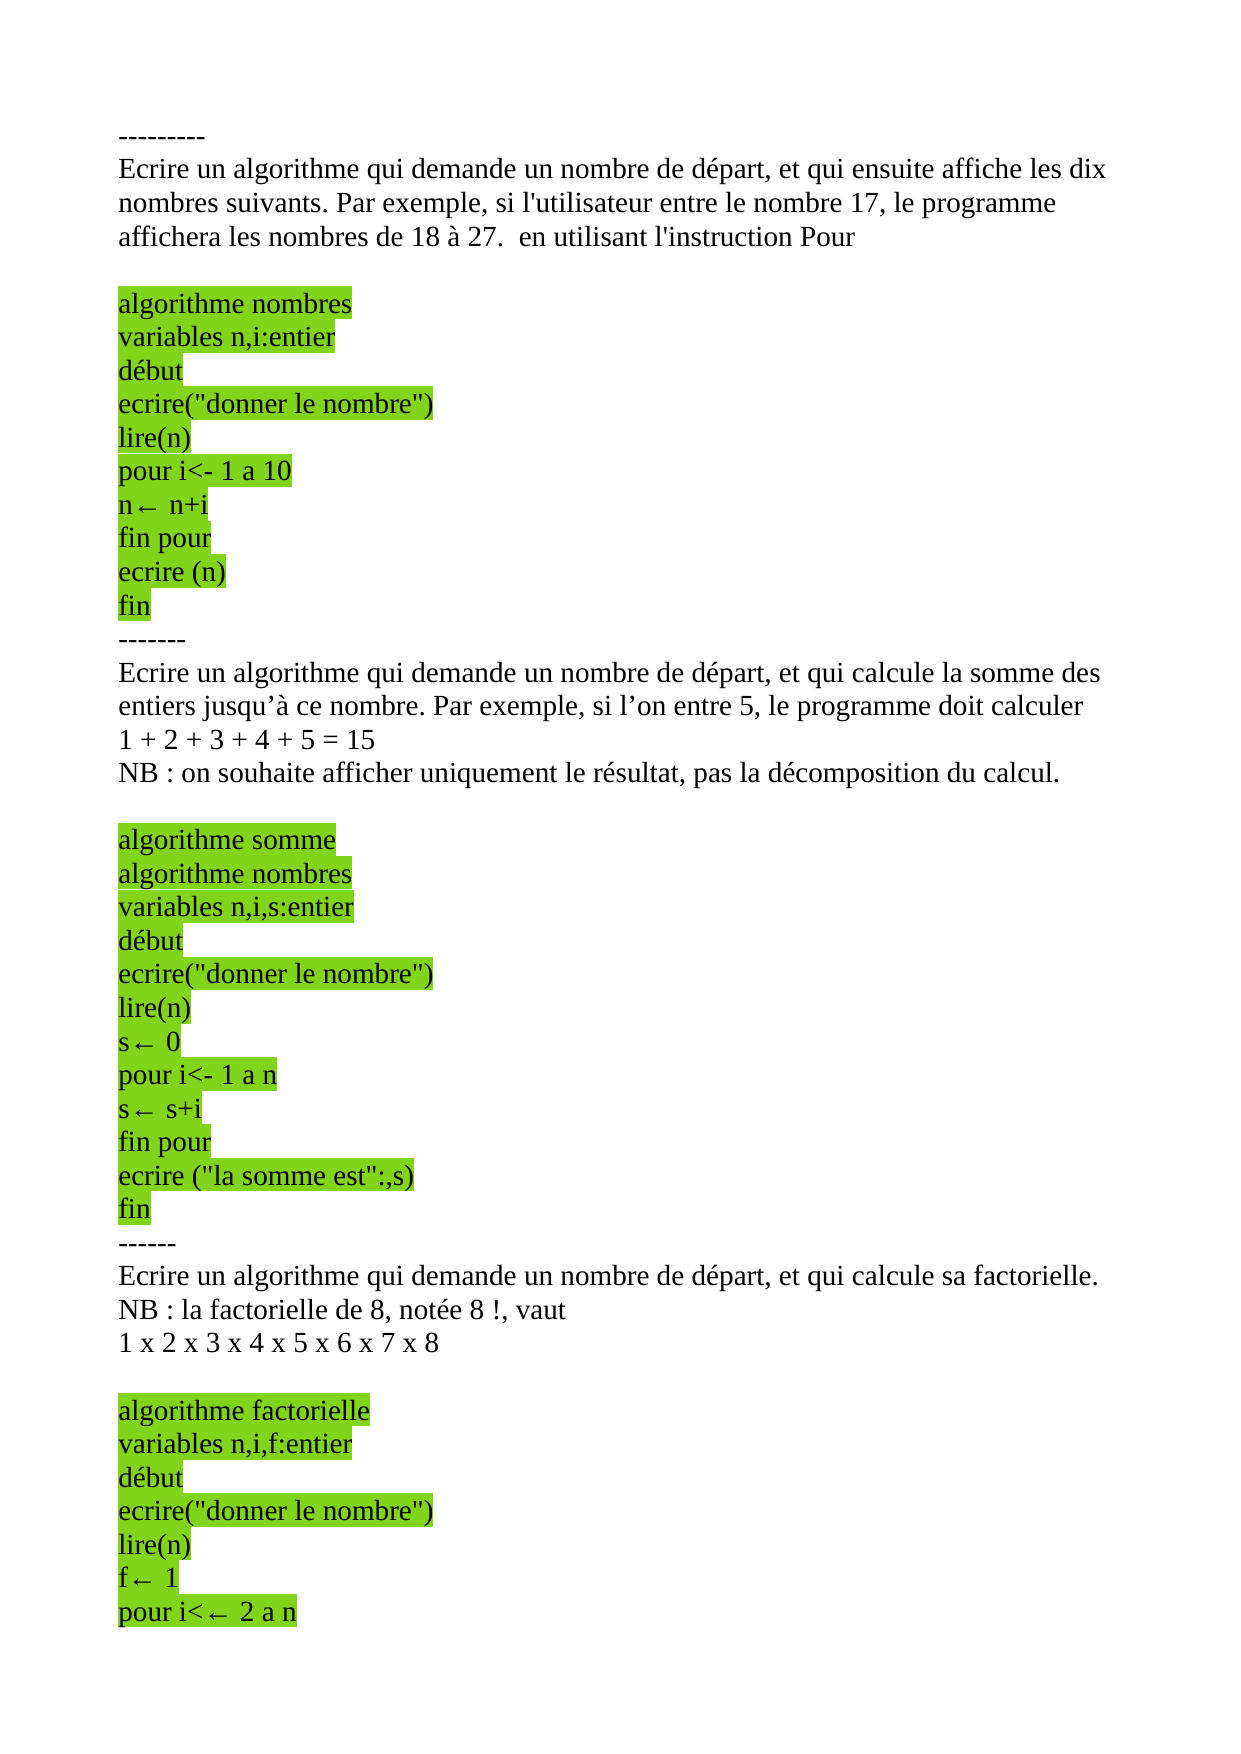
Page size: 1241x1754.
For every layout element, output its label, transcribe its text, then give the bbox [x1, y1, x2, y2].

text lire(n) [118, 1527, 1122, 1560]
text fin [118, 1191, 1122, 1225]
text 1 x 2 x 3 x 4 x 5 x 6 x 7 x 8 [118, 1326, 1122, 1359]
text f← 1 [118, 1560, 1122, 1594]
text lire(n) [118, 420, 1122, 453]
text algorithme nombres [118, 286, 1122, 319]
text pour i<- 1 a n [118, 1057, 1122, 1091]
text ecrire (n) [118, 554, 1122, 588]
text variables n,i:entier [118, 319, 1122, 353]
text NB : la factorielle de 8, notée 8 !, vaut [118, 1292, 1122, 1326]
text ------- [118, 621, 1122, 655]
text s← s+i [118, 1091, 1122, 1124]
text ecrire("donner le nombre") [118, 386, 1122, 420]
text fin pour [118, 1124, 1122, 1158]
text variables n,i,f:entier [118, 1426, 1122, 1460]
text lire(n) [118, 990, 1122, 1024]
text pour i<← 2 a n [118, 1594, 1122, 1627]
text ecrire ("la somme est":,s) [118, 1158, 1122, 1191]
text fin pour [118, 521, 1122, 554]
text algorithme nombres [118, 856, 1122, 889]
text Ecrire un algorithme qui demande un nombre de départ, et qui calcule la somme des entiers jusqu’à ce nombre. Par exemple, si l’on entre 5, le programme doit calculer [118, 655, 1122, 722]
text Ecrire un algorithme qui demande un nombre de départ, et qui calcule sa factorielle. [118, 1258, 1122, 1292]
text --------- [118, 118, 1122, 152]
text n← n+i [118, 487, 1122, 521]
text pour i<- 1 a 10 [118, 453, 1122, 487]
text Ecrire un algorithme qui demande un nombre de départ, et qui ensuite affiche les dix nombres suivants. Par exemple, si l'utilisateur entre le nombre 17, le programme affichera les nombres de 18 à 27. en utilisant l'instruction Pour [118, 152, 1122, 252]
text ecrire("donner le nombre") [118, 957, 1122, 990]
text début [118, 923, 1122, 957]
text algorithme somme [118, 822, 1122, 856]
text s← 0 [118, 1024, 1122, 1057]
text début [118, 1460, 1122, 1493]
text NB : on souhaite afficher uniquement le résultat, pas la décomposition du calcul. [118, 755, 1122, 789]
text ------ [118, 1225, 1122, 1258]
text début [118, 353, 1122, 386]
text 1 + 2 + 3 + 4 + 5 = 15 [118, 722, 1122, 755]
text variables n,i,s:entier [118, 889, 1122, 923]
text ecrire("donner le nombre") [118, 1493, 1122, 1527]
text fin [118, 588, 1122, 621]
text algorithme factorielle [118, 1393, 1122, 1426]
